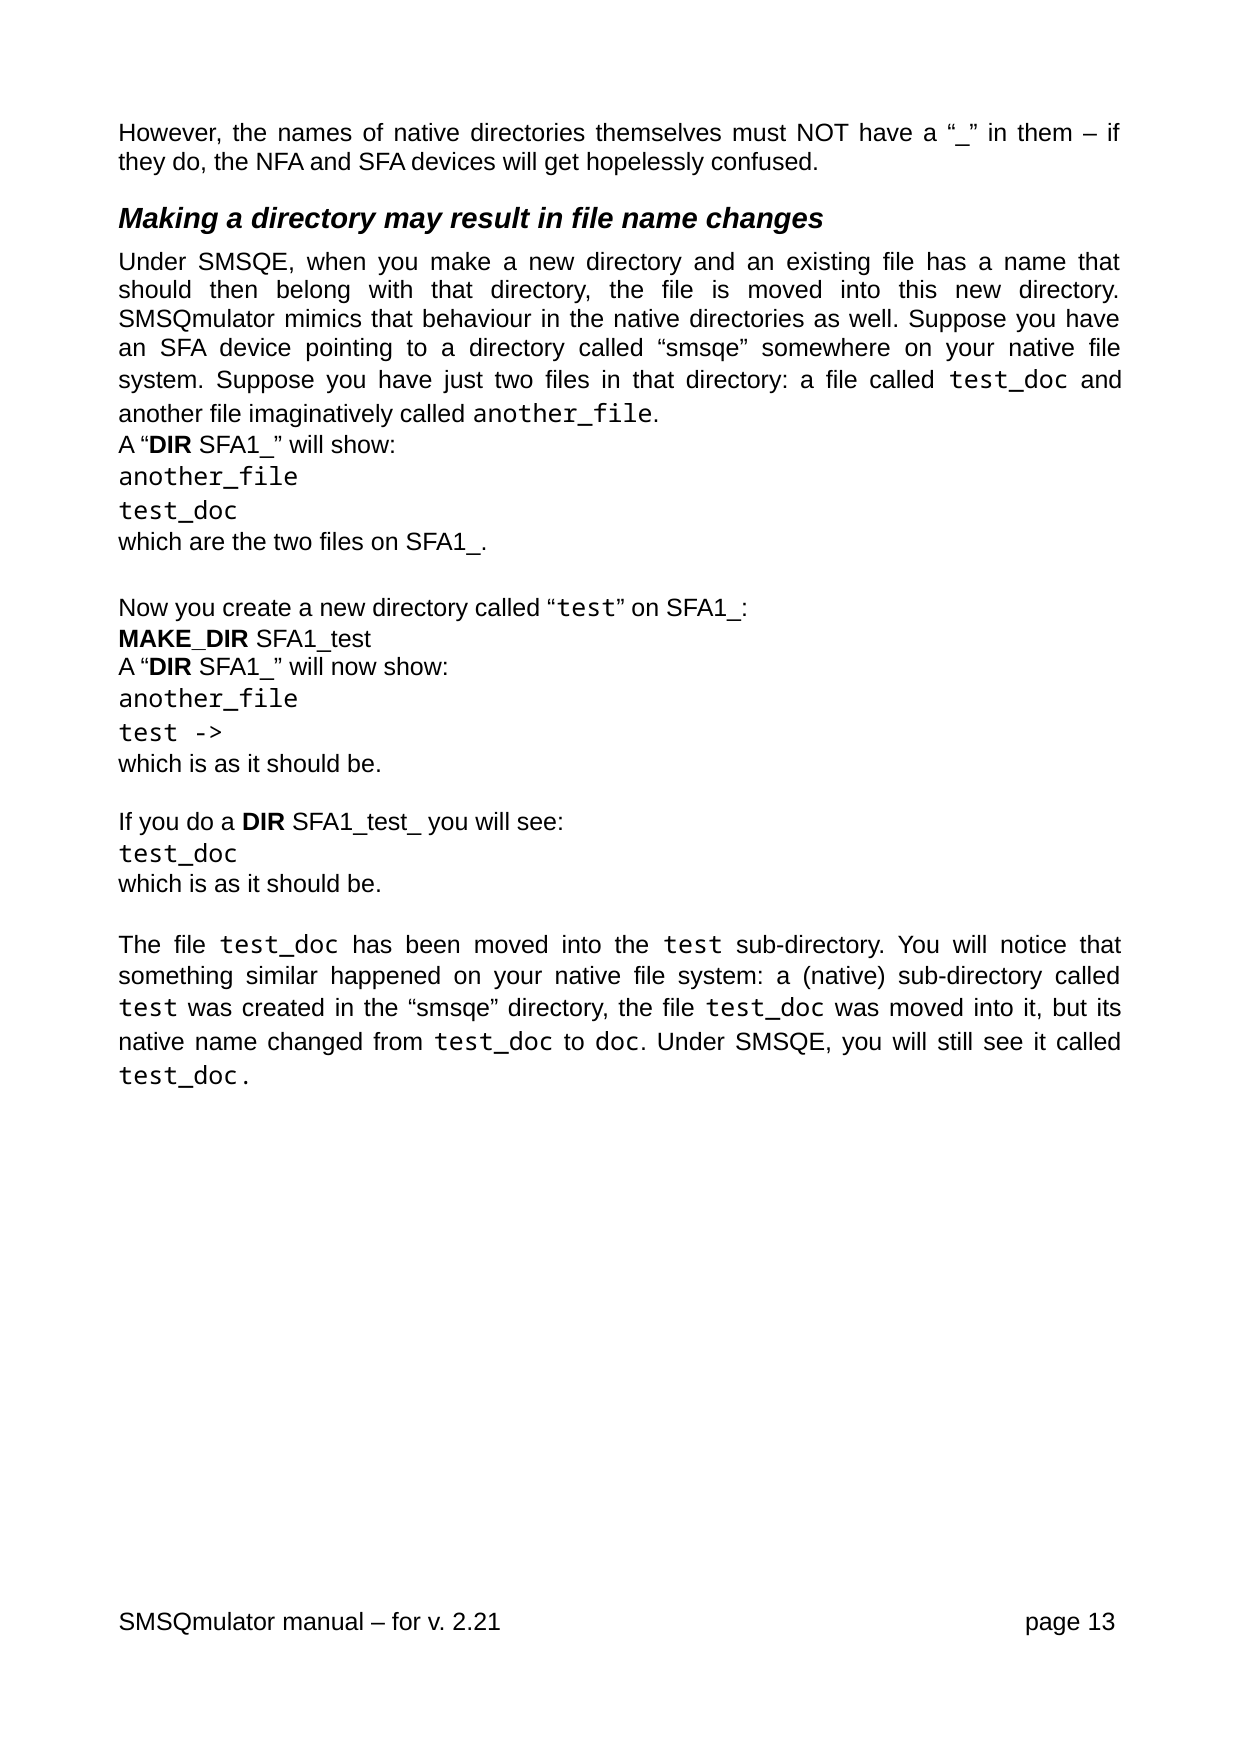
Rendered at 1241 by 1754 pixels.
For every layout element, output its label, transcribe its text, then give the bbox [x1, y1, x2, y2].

text A “DIR SFA1_” will show: [118, 430, 1122, 458]
text MAKE_DIR SFA1_test [118, 623, 1122, 652]
text Under SMSQE, when you make a new directory and an existing file has a name that should then belong with that directory, the file is moved into this new directory. SMSQmulator mimics that behaviour in the native directories as well. Suppose you have an SFA device pointing to a directory called “smsqe” somewhere on your native file system. Suppose you have just two files in that directory: a file called test_doc and another file imaginatively called another_file. [118, 247, 1122, 430]
text another_file [118, 458, 1122, 493]
text The file test_doc has been moved into the test sub-directory. You will notice that something similar happened on your native file system: a (native) sub-directory called test was created in the “smsqe” directory, the file test_doc was moved into it, but its native name changed from test_doc to doc. Under SMSQE, you will still see it called test_doc. [118, 927, 1122, 1092]
text which are the two files on SFA1_. [118, 527, 1122, 555]
subtitle Making a directory may result in file name changes [118, 201, 1122, 234]
text test -> [118, 715, 1122, 749]
text test_doc [118, 835, 1122, 869]
text test_doc [118, 493, 1122, 527]
text Now you create a new directory called “test” on SFA1_: [118, 589, 1122, 623]
text which is as it should be. [118, 869, 1122, 898]
text which is as it should be. [118, 749, 1122, 778]
text A “DIR SFA1_” will now show: [118, 652, 1122, 681]
text However, the names of native directories themselves must NOT have a “_” in them – if they do, the NFA and SFA devices will get hopelessly confused. [118, 118, 1122, 176]
text If you do a DIR SFA1_test_ you will see: [118, 807, 1122, 835]
text another_file [118, 681, 1122, 715]
